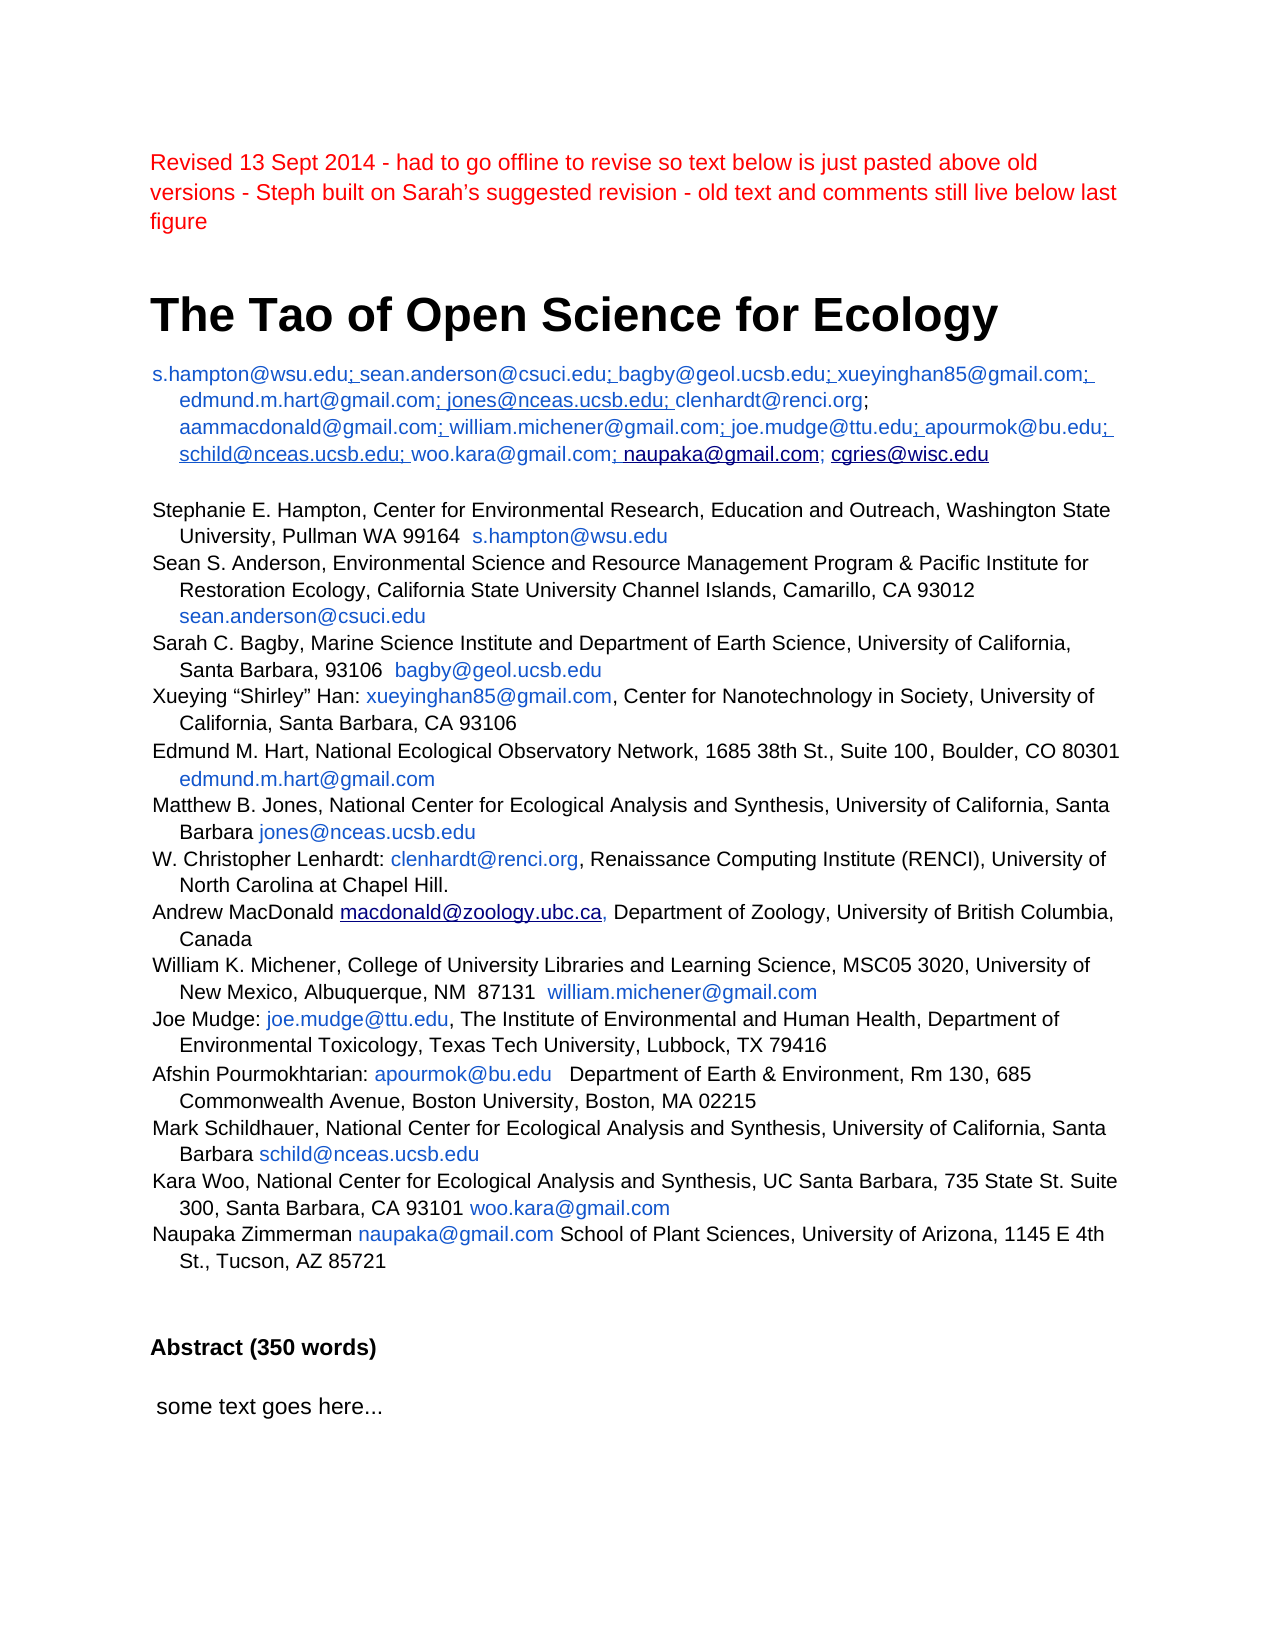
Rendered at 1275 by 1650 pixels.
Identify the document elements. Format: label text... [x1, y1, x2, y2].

text Mark Schildhauer, National Center for Ecological Analysis and Synthesis, University of California, Santa Barbara schild@nceas.ucsb.edu [152, 1116, 1125, 1166]
subtitle The Tao of Open Science for Ecology [150, 288, 1125, 342]
text Stephanie E. Hampton, Center for Environmental Research, Education and Outreach, Washington State University, Pullman WA 99164 s.hampton@wsu.edu [152, 498, 1125, 548]
text Abstract (350 words) [150, 1335, 1125, 1361]
text Andrew MacDonald macdonald@zoology.ubc.ca, Department of Zoology, University of British Columbia, Canada [152, 901, 1125, 951]
text Afshin Pourmokhtarian: apourmok@bu.edu Department of Earth & Environment, Rm 130, 685 Commonwealth Avenue, Boston University, Boston, MA 02215 [152, 1061, 1125, 1113]
text Matthew B. Jones, National Center for Ecological Analysis and Synthesis, University of California, Santa Barbara jones@nceas.ucsb.edu [152, 794, 1125, 844]
text Revised 13 Sept 2014 - had to go offline to revise so text below is just pasted above old versions - Steph built on Sarah’s suggested revision - old text and comments still live below last figure [150, 150, 1125, 234]
text s.hampton@wsu.edu; sean.anderson@csuci.edu; bagby@geol.ucsb.edu; xueyinghan85@gmail.com; edmund.m.hart@gmail.com; jones@nceas.ucsb.edu; clenhardt@renci.org; aammacdonald@gmail.com; william.michener@gmail.com; joe.mudge@ttu.edu; apourmok@bu.edu; schild@nceas.ucsb.edu; woo.kara@gmail.com; naupaka@gmail.com; cgries@wisc.edu [152, 362, 1125, 465]
text Sean S. Anderson, Environmental Science and Resource Management Program & Pacific Institute for Restoration Ecology, California State University Channel Islands, Camarillo, CA 93012 sean.anderson@csuci.edu [152, 552, 1125, 628]
text Xueying “Shirley” Han: xueyinghan85@gmail.com, Center for Nanotechnology in Society, University of California, Santa Barbara, CA 93106 [152, 685, 1125, 735]
text Kara Woo, National Center for Ecological Analysis and Synthesis, UC Santa Barbara, 735 State St. Suite 300, Santa Barbara, CA 93101 woo.kara@gmail.com [152, 1170, 1125, 1219]
text Naupaka Zimmerman naupaka@gmail.com School of Plant Sciences, University of Arizona, 1145 E 4th St., Tucson, AZ 85721 [152, 1223, 1125, 1273]
text W. Christopher Lenhardt: clenhardt@renci.org, Renaissance Computing Institute (RENCI), University of North Carolina at Chapel Hill. [152, 847, 1125, 897]
text Joe Mudge: joe.mudge@ttu.edu, The Institute of Environmental and Human Health, Department of Environmental Toxicology, Texas Tech University, Lubbock, TX 79416 [152, 1007, 1125, 1057]
text William K. Michener, College of University Libraries and Learning Science, MSC05 3020, University of New Mexico, Albuquerque, NM 87131 william.michener@gmail.com [152, 954, 1125, 1004]
text Sarah C. Bagby, Marine Science Institute and Department of Earth Science, University of California, Santa Barbara, 93106 bagby@geol.ucsb.edu [152, 632, 1125, 681]
text Edmund M. Hart, National Ecological Observatory Network, 1685 38th St., Suite 100, Boulder, CO 80301 edmund.m.hart@gmail.com [152, 738, 1125, 791]
text some text goes here... [150, 1394, 1125, 1419]
